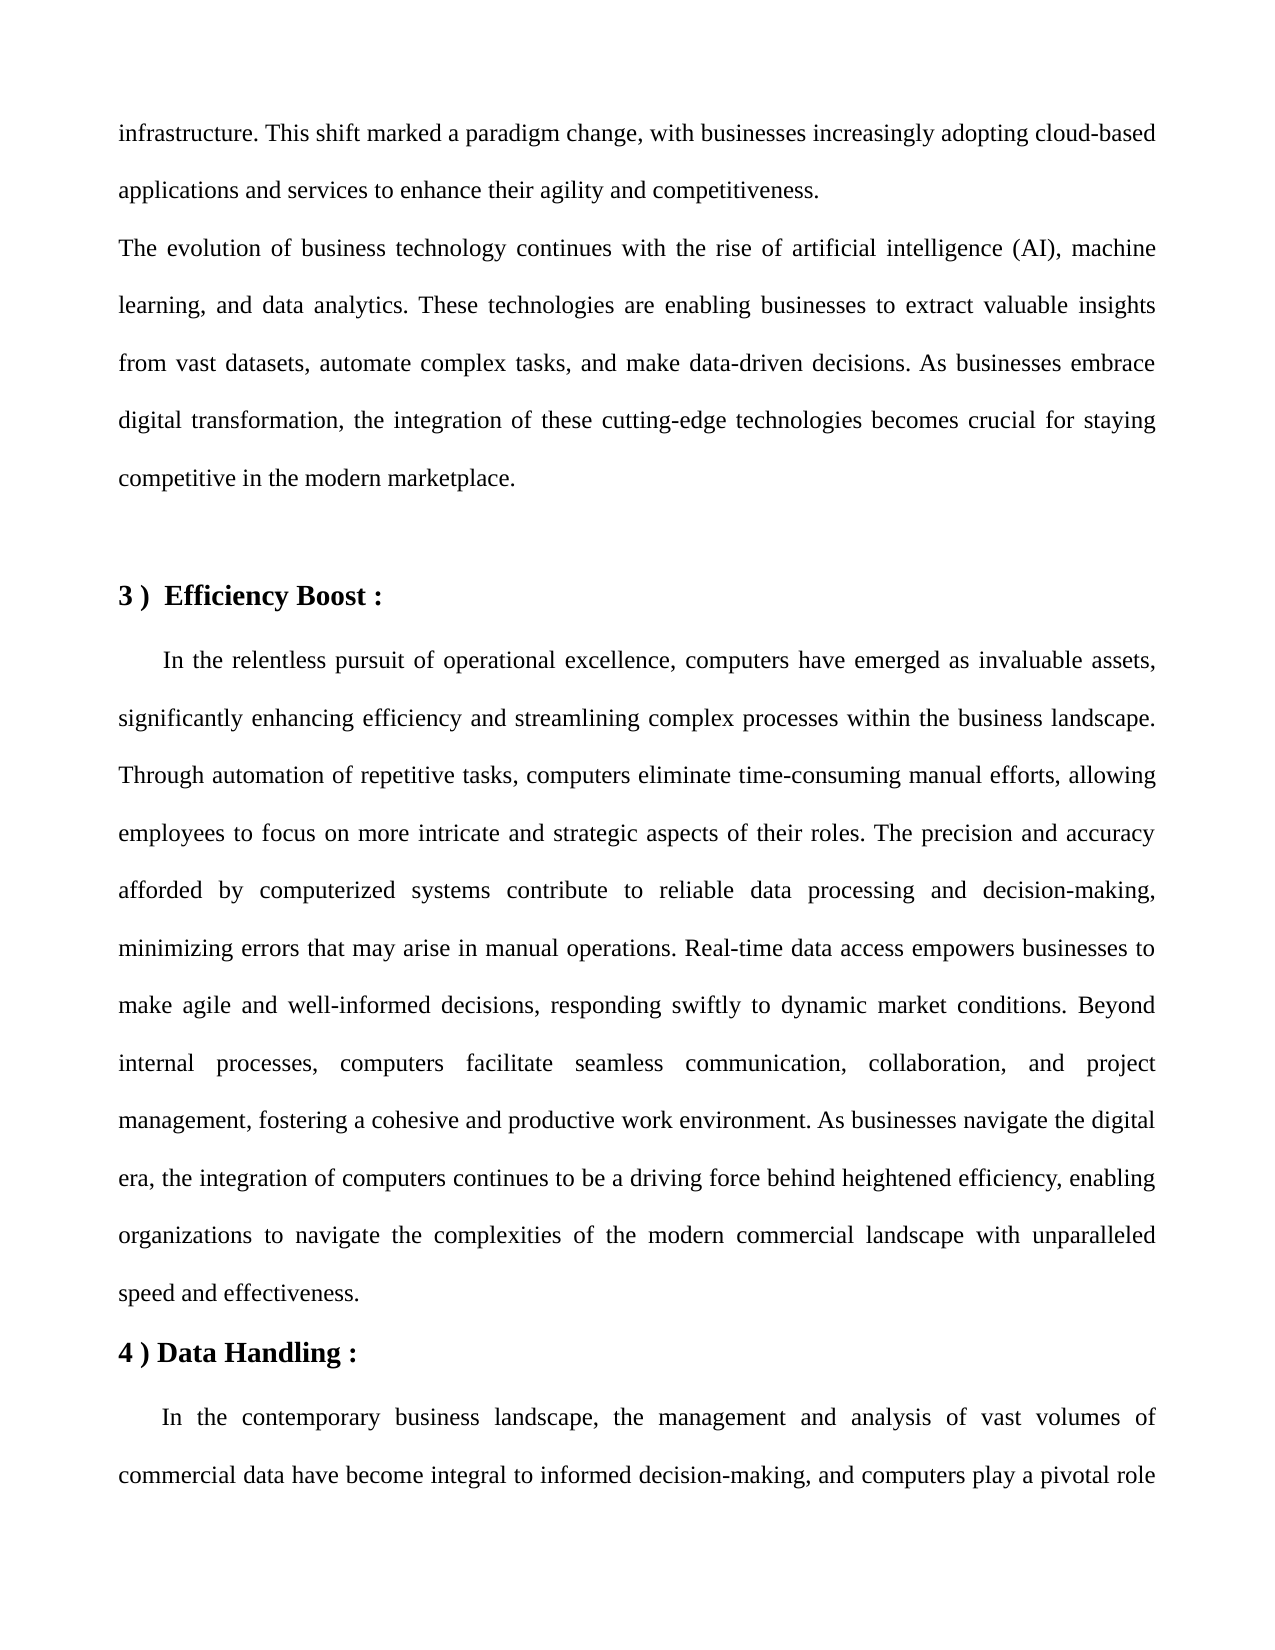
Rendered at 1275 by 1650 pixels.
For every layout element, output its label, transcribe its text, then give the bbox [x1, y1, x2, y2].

list 3 ) Efficiency Boost : [118, 578, 1157, 612]
list infrastructure. This shift marked a paradigm change, with businesses increasingly adopting cloud-based applications and services to enhance their agility and competitiveness. [118, 118, 1157, 204]
list 4 ) Data Handling : [118, 1335, 1157, 1369]
list In the contemporary business landscape, the management and analysis of vast volumes of commercial data have become integral to informed decision-making, and computers play a pivotal role [118, 1402, 1157, 1488]
list In the relentless pursuit of operational excellence, computers have emerged as invaluable assets, significantly enhancing efficiency and streamlining complex processes within the business landscape. Through automation of repetitive tasks, computers eliminate time-consuming manual efforts, allowing employees to focus on more intricate and strategic aspects of their roles. The precision and accuracy afforded by computerized systems contribute to reliable data processing and decision-making, minimizing errors that may arise in manual operations. Real-time data access empowers businesses to make agile and well-informed decisions, responding swiftly to dynamic market conditions. Beyond internal processes, computers facilitate seamless communication, collaboration, and project management, fostering a cohesive and productive work environment. As businesses navigate the digital era, the integration of computers continues to be a driving force behind heightened efficiency, enabling organizations to navigate the complexities of the modern commercial landscape with unparalleled speed and effectiveness. [118, 645, 1157, 1306]
list The evolution of business technology continues with the rise of artificial intelligence (AI), machine learning, and data analytics. These technologies are enabling businesses to extract valuable insights from vast datasets, automate complex tasks, and make data-driven decisions. As businesses embrace digital transformation, the integration of these cutting-edge technologies becomes crucial for staying competitive in the modern marketplace. [118, 233, 1157, 492]
